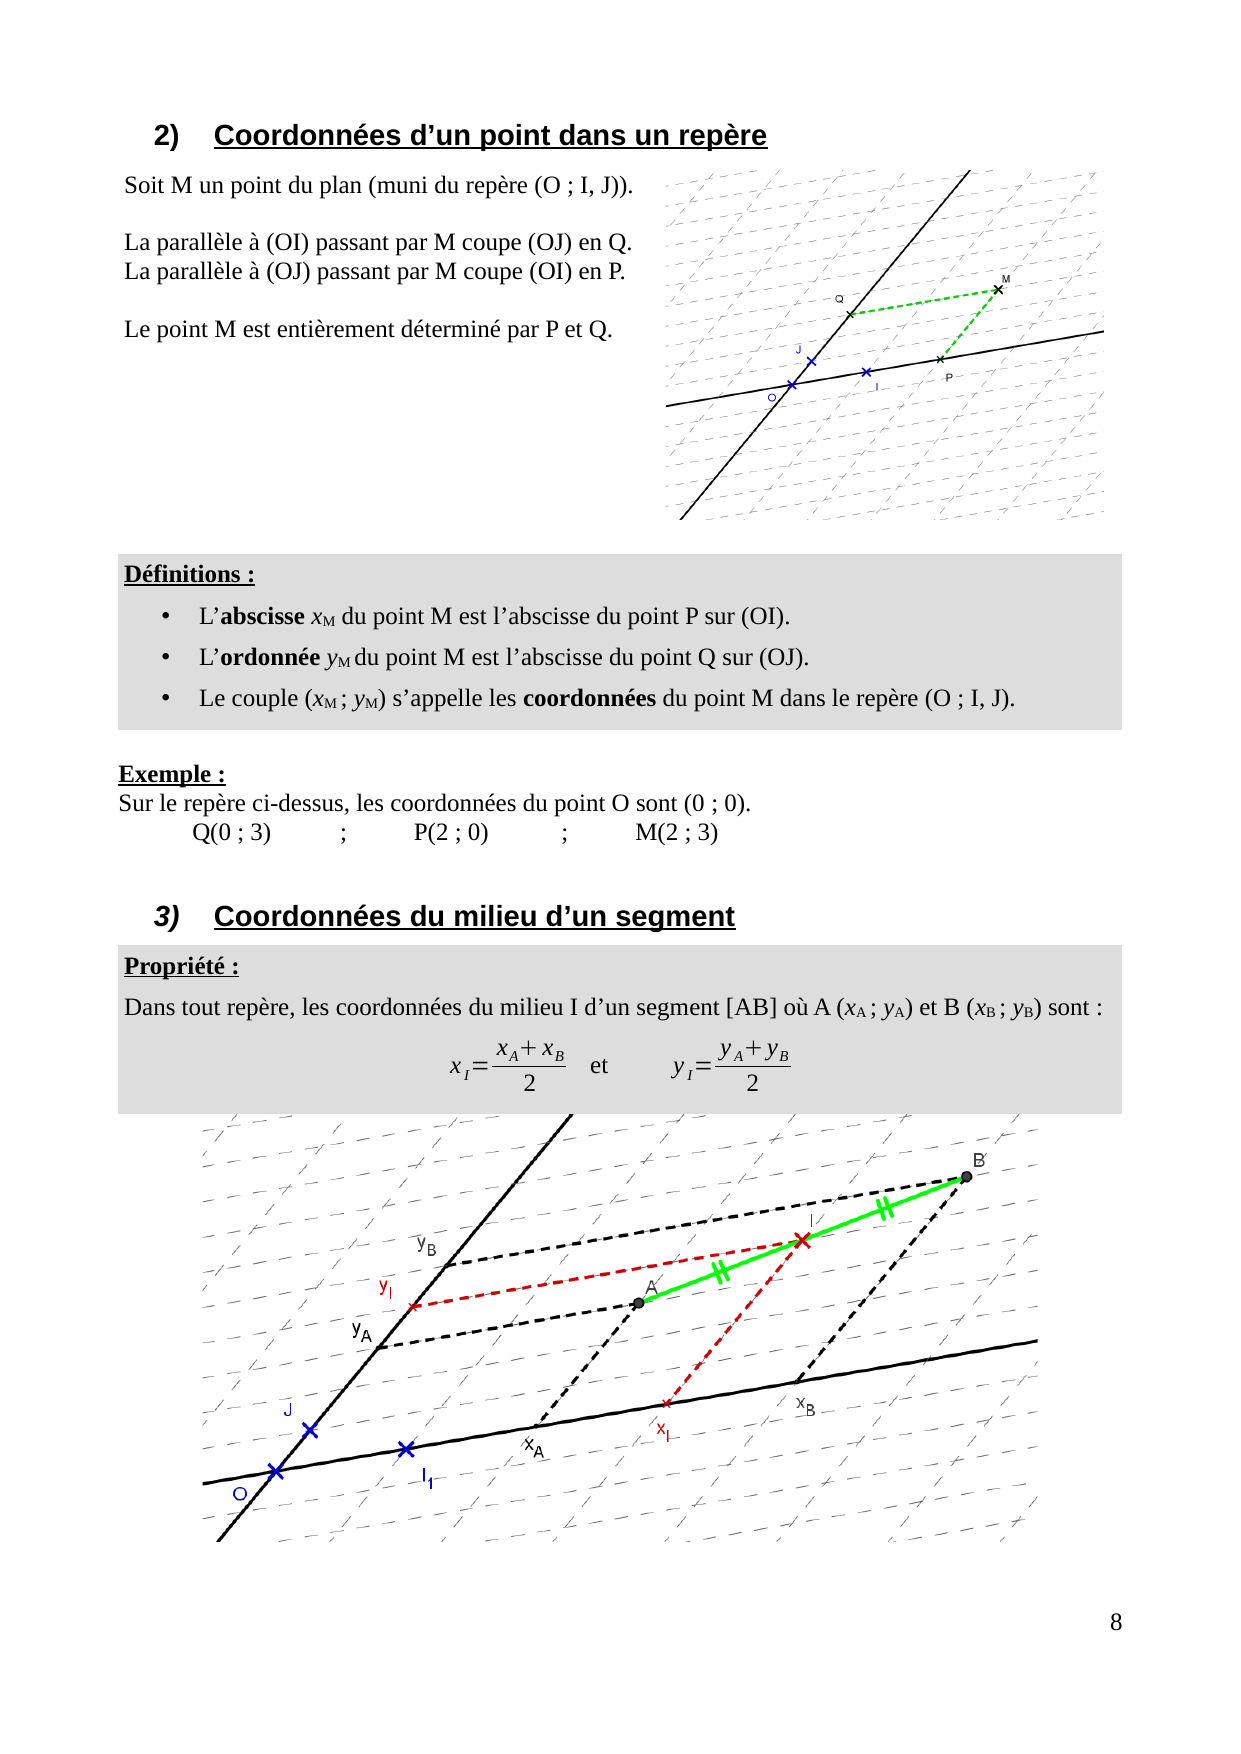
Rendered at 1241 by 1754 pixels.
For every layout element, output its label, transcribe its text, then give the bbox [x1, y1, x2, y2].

subtitle Coordonnées du milieu d’un segment [153, 899, 1122, 933]
table_header Propriété : Dans tout repère, les coordonnées du milieu I d’un segment [AB] où A (xA ; yA) et B (xB ; yB) sont : et [118, 945, 1122, 1114]
subtitle Coordonnées d’un point dans un repère [153, 118, 1122, 152]
text Sur le repère ci-dessus, les coordonnées du point O sont (0 ; 0). [118, 788, 1122, 817]
table_header [648, 164, 1122, 554]
table_header Soit M un point du plan (muni du repère (O ; I, J)). La parallèle à (OI) passant par M coupe (OJ) en Q. La parallèle à (OJ) passant par M coupe (OI) en P. Le point M est entièrement déterminé par P et Q. [118, 164, 647, 554]
text Exemple : [118, 759, 1122, 788]
text Q(0 ; 3) ; P(2 ; 0) ; M(2 ; 3) [118, 817, 1122, 845]
table_header Définitions : L’abscisse xM du point M est l’abscisse du point P sur (OI). L’ordonnée yM du point M est l’abscisse du point Q sur (OJ). Le couple (xM ; yM) s’appelle les coordonnées du point M dans le repère (O ; I, J). [118, 554, 1122, 730]
